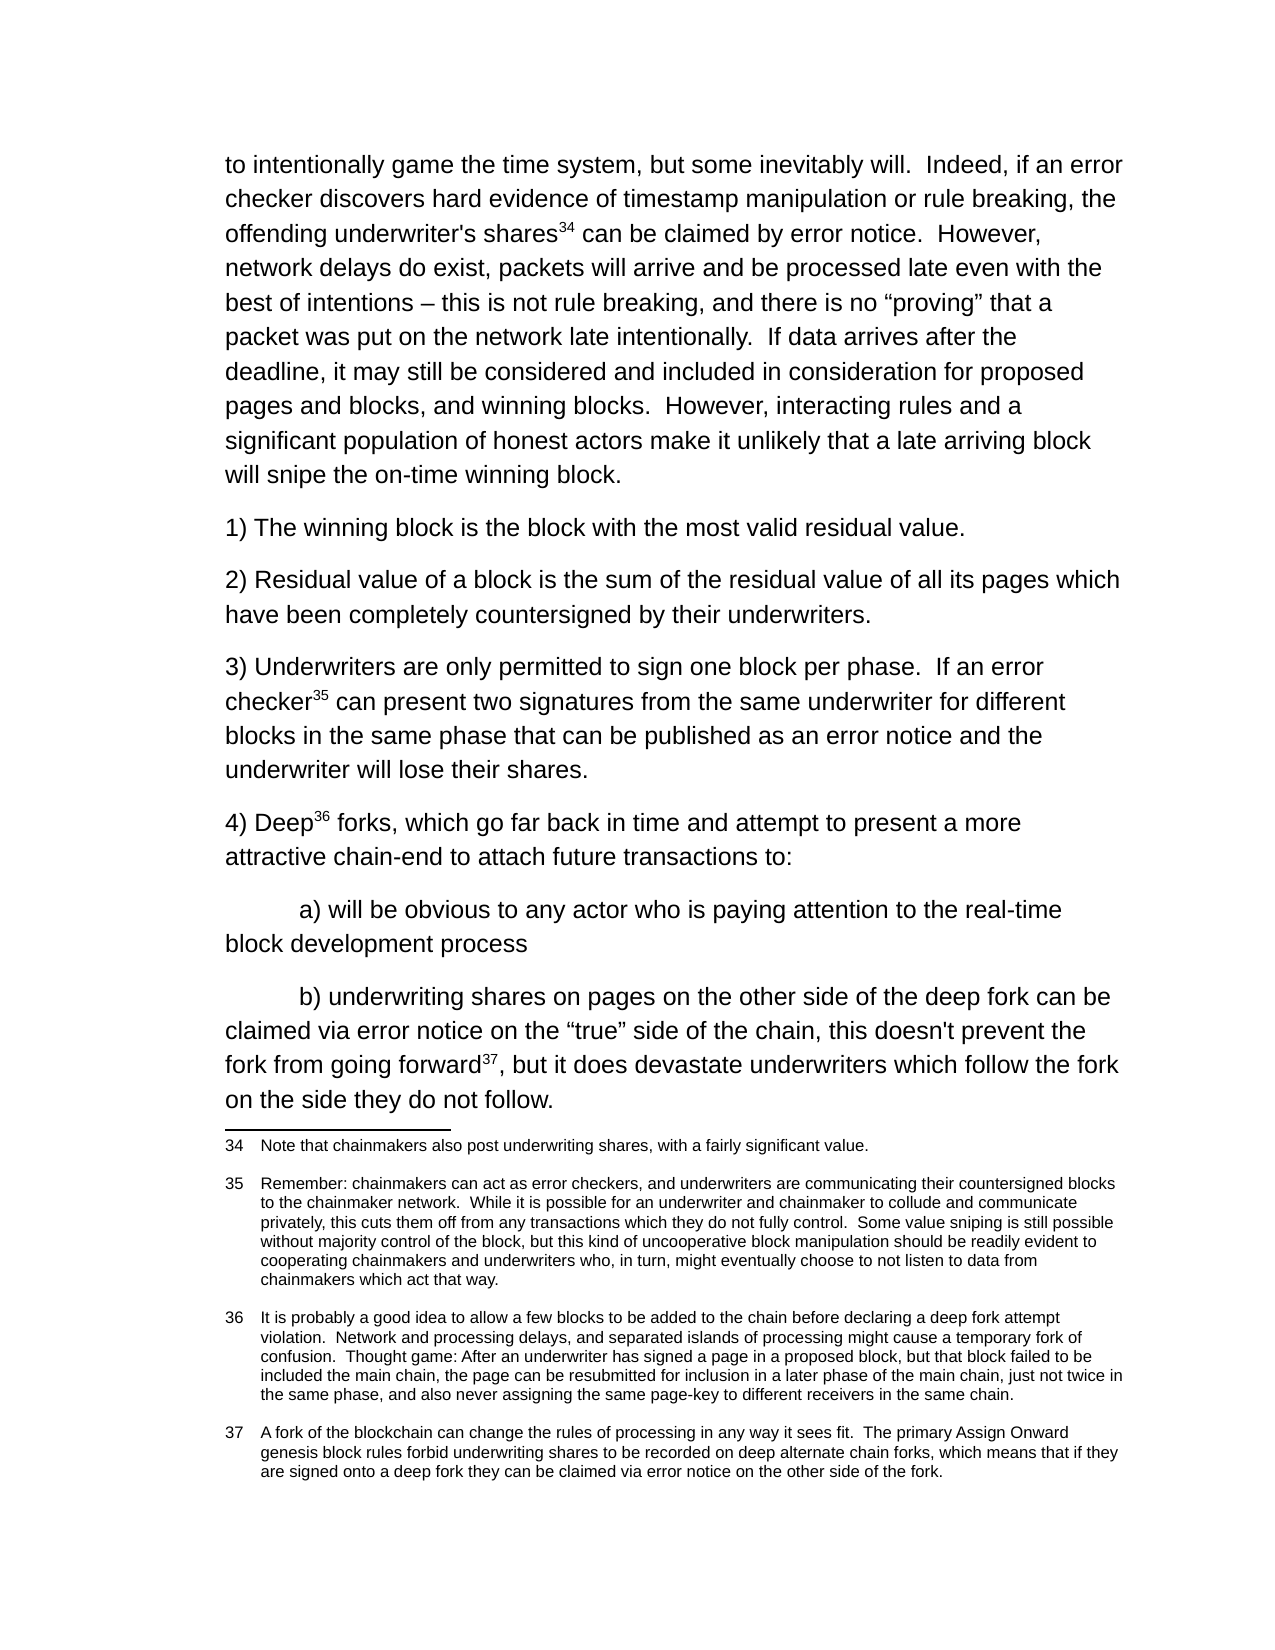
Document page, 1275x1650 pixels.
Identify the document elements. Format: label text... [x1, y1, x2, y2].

text 4) Deep forks, which go far back in time and attempt to present a more attractive chain-end to attach future transactions to: [225, 808, 1125, 871]
text b) underwriting shares on pages on the other side of the deep fork can be claimed via error notice on the “true” side of the chain, this doesn't prevent the fork from going forward, but it does devastate underwriters which follow the fork on the side they do not follow. [225, 982, 1125, 1114]
text Remember: chainmakers can act as error checkers, and underwriters are communicating their countersigned blocks to the chainmaker network. While it is possible for an underwriter and chainmaker to collude and communicate privately, this cuts them off from any transactions which they do not fully control. Some value sniping is still possible without majority control of the block, but this kind of uncooperative block manipulation should be readily evident to cooperating chainmakers and underwriters who, in turn, might eventually choose to not listen to data from chainmakers which act that way. [225, 1174, 1125, 1289]
text Note that chainmakers also post underwriting shares, with a fairly significant value. [225, 1136, 1125, 1155]
text 3) Underwriters are only permitted to sign one block per phase. If an error checker can present two signatures from the same underwriter for different blocks in the same phase that can be published as an error notice and the underwriter will lose their shares. [225, 652, 1125, 784]
text 2) Residual value of a block is the sum of the residual value of all its pages which have been completely countersigned by their underwriters. [225, 565, 1125, 628]
text It is probably a good idea to allow a few blocks to be added to the chain before declaring a deep fork attempt violation. Network and processing delays, and separated islands of processing might cause a temporary fork of confusion. Thought game: After an underwriter has signed a page in a proposed block, but that block failed to be included the main chain, the page can be resubmitted for inclusion in a later phase of the main chain, just not twice in the same phase, and also never assigning the same page-key to different receivers in the same chain. [225, 1308, 1125, 1404]
text a) will be obvious to any actor who is paying attention to the real-time block development process [225, 895, 1125, 958]
text 1) The winning block is the block with the most valid residual value. [225, 513, 1125, 541]
text to intentionally game the time system, but some inevitably will. Indeed, if an error checker discovers hard evidence of timestamp manipulation or rule breaking, the offending underwriter's shares can be claimed by error notice. However, network delays do exist, packets will arrive and be processed late even with the best of intentions – this is not rule breaking, and there is no “proving” that a packet was put on the network late intentionally. If data arrives after the deadline, it may still be considered and included in consideration for proposed pages and blocks, and winning blocks. However, interacting rules and a significant population of honest actors make it unlikely that a late arriving block will snipe the on-time winning block. [225, 150, 1125, 489]
text A fork of the blockchain can change the rules of processing in any way it sees fit. The primary Assign Onward genesis block rules forbid underwriting shares to be recorded on deep alternate chain forks, which means that if they are signed onto a deep fork they can be claimed via error notice on the other side of the fork. [225, 1423, 1125, 1481]
